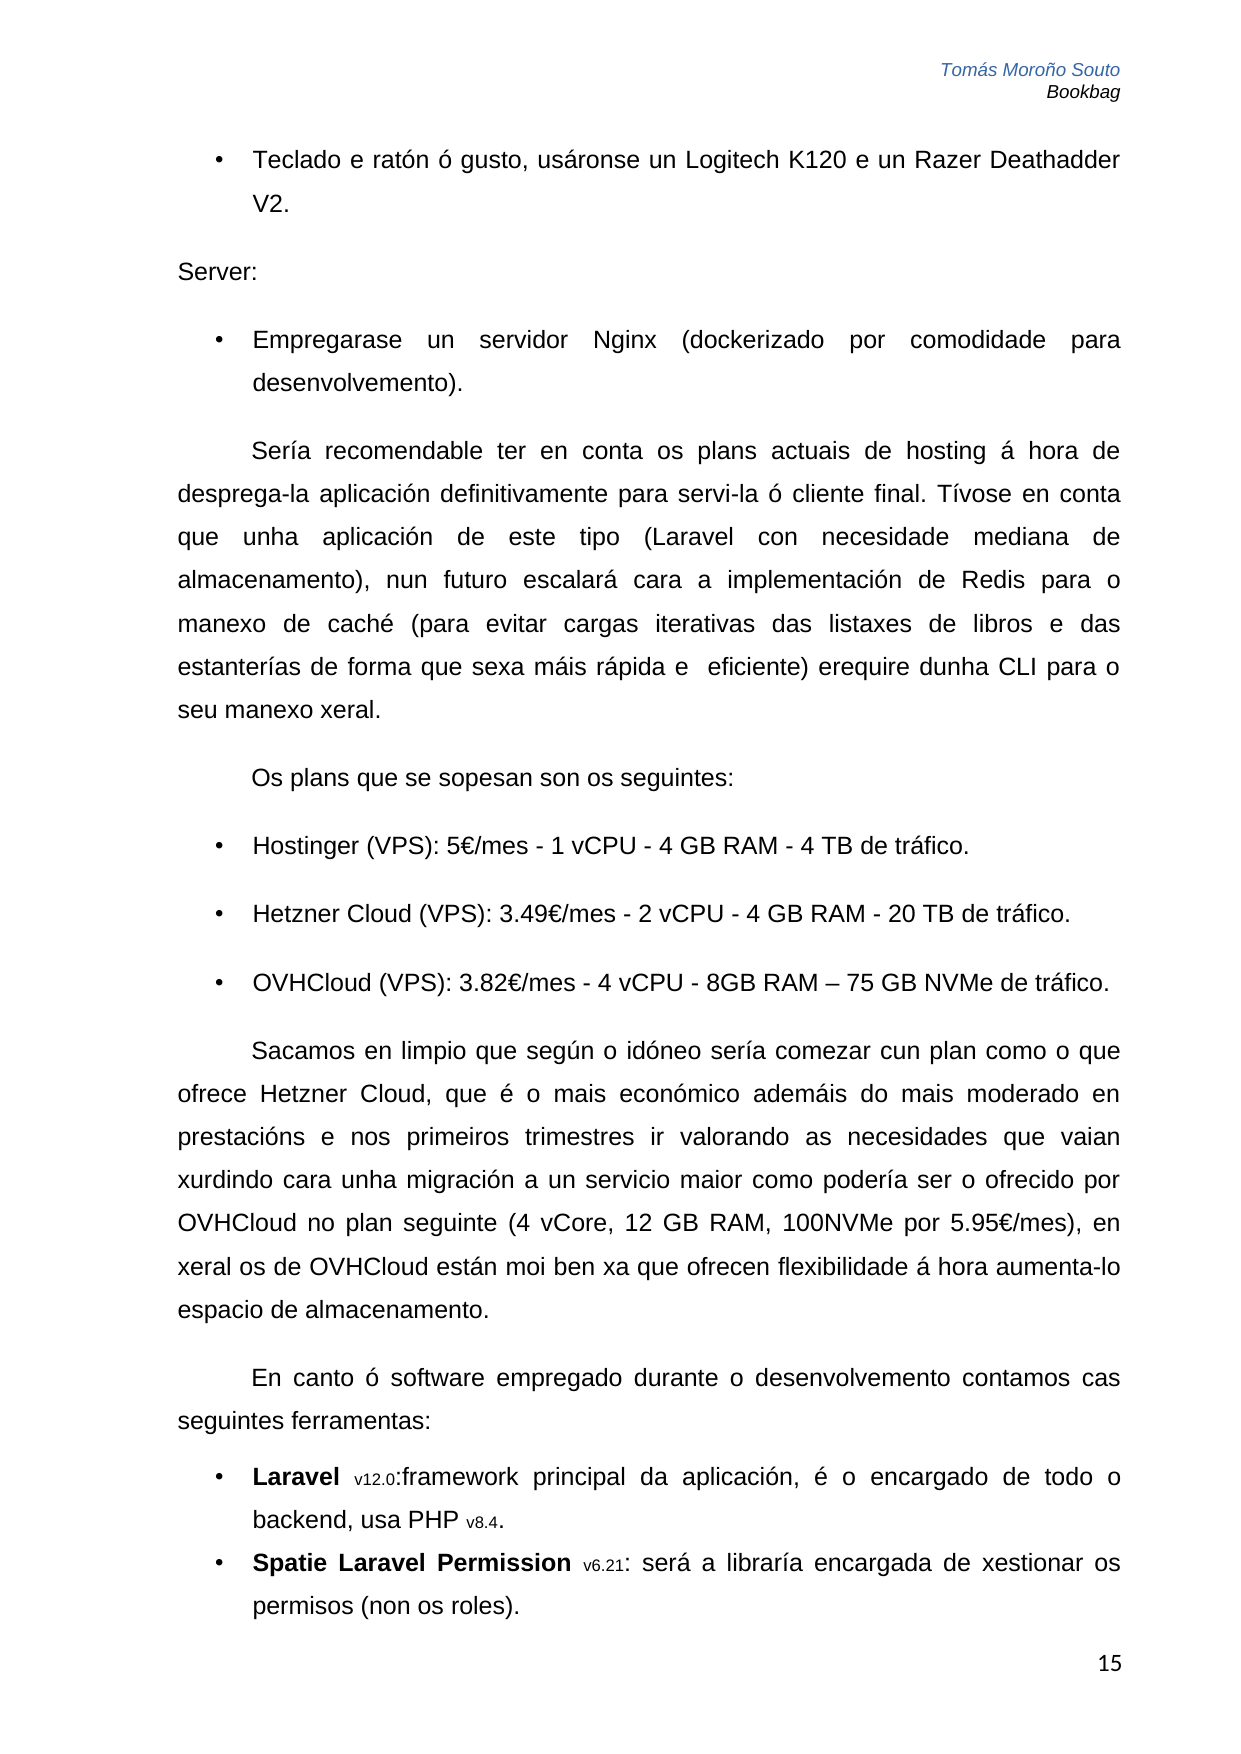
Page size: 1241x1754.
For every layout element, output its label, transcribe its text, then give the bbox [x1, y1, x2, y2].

text Sería recomendable ter en conta os plans actuais de hosting á hora de desprega-la aplicación definitivamente para servi-la ó cliente final. Tívose en conta que unha aplicación de este tipo (Laravel con necesidade mediana de almacenamento), nun futuro escalará cara a implementación de Redis para o manexo de caché (para evitar cargas iterativas das listaxes de libros e das estanterías de forma que sexa máis rápida e eficiente) erequire dunha CLI para o seu manexo xeral. [177, 436, 1122, 724]
list Hetzner Cloud (VPS): 3.49€/mes - 2 vCPU - 4 GB RAM - 20 TB de tráfico. [215, 899, 1122, 928]
text Server: [177, 257, 1122, 285]
list Spatie Laravel Permission v6.21: será a libraría encargada de xestionar os permisos (non os roles). [215, 1548, 1122, 1620]
text En canto ó software empregado durante o desenvolvemento contamos cas seguintes ferramentas: [177, 1363, 1122, 1434]
text Os plans que se sopesan son os seguintes: [177, 763, 1122, 792]
list Empregarase un servidor Nginx (dockerizado por comodidade para desenvolvemento). [215, 325, 1122, 397]
list Teclado e ratón ó gusto, usáronse un Logitech K120 e un Razer Deathadder V2. [215, 145, 1122, 217]
text Sacamos en limpio que según o idóneo sería comezar cun plan como o que ofrece Hetzner Cloud, que é o mais económico ademáis do mais moderado en prestacións e nos primeiros trimestres ir valorando as necesidades que vaian xurdindo cara unha migración a un servicio maior como podería ser o ofrecido por OVHCloud no plan seguinte (4 vCore, 12 GB RAM, 100NVMe por 5.95€/mes), en xeral os de OVHCloud están moi ben xa que ofrecen flexibilidade á hora aumenta-lo espacio de almacenamento. [177, 1036, 1122, 1323]
list OVHCloud (VPS): 3.82€/mes - 4 vCPU - 8GB RAM – 75 GB NVMe de tráfico. [215, 968, 1122, 996]
list Hostinger (VPS): 5€/mes - 1 vCPU - 4 GB RAM - 4 TB de tráfico. [215, 831, 1122, 860]
list Laravel v12.0:framework principal da aplicación, é o encargado de todo o backend, usa PHP v8.4. [215, 1461, 1122, 1533]
